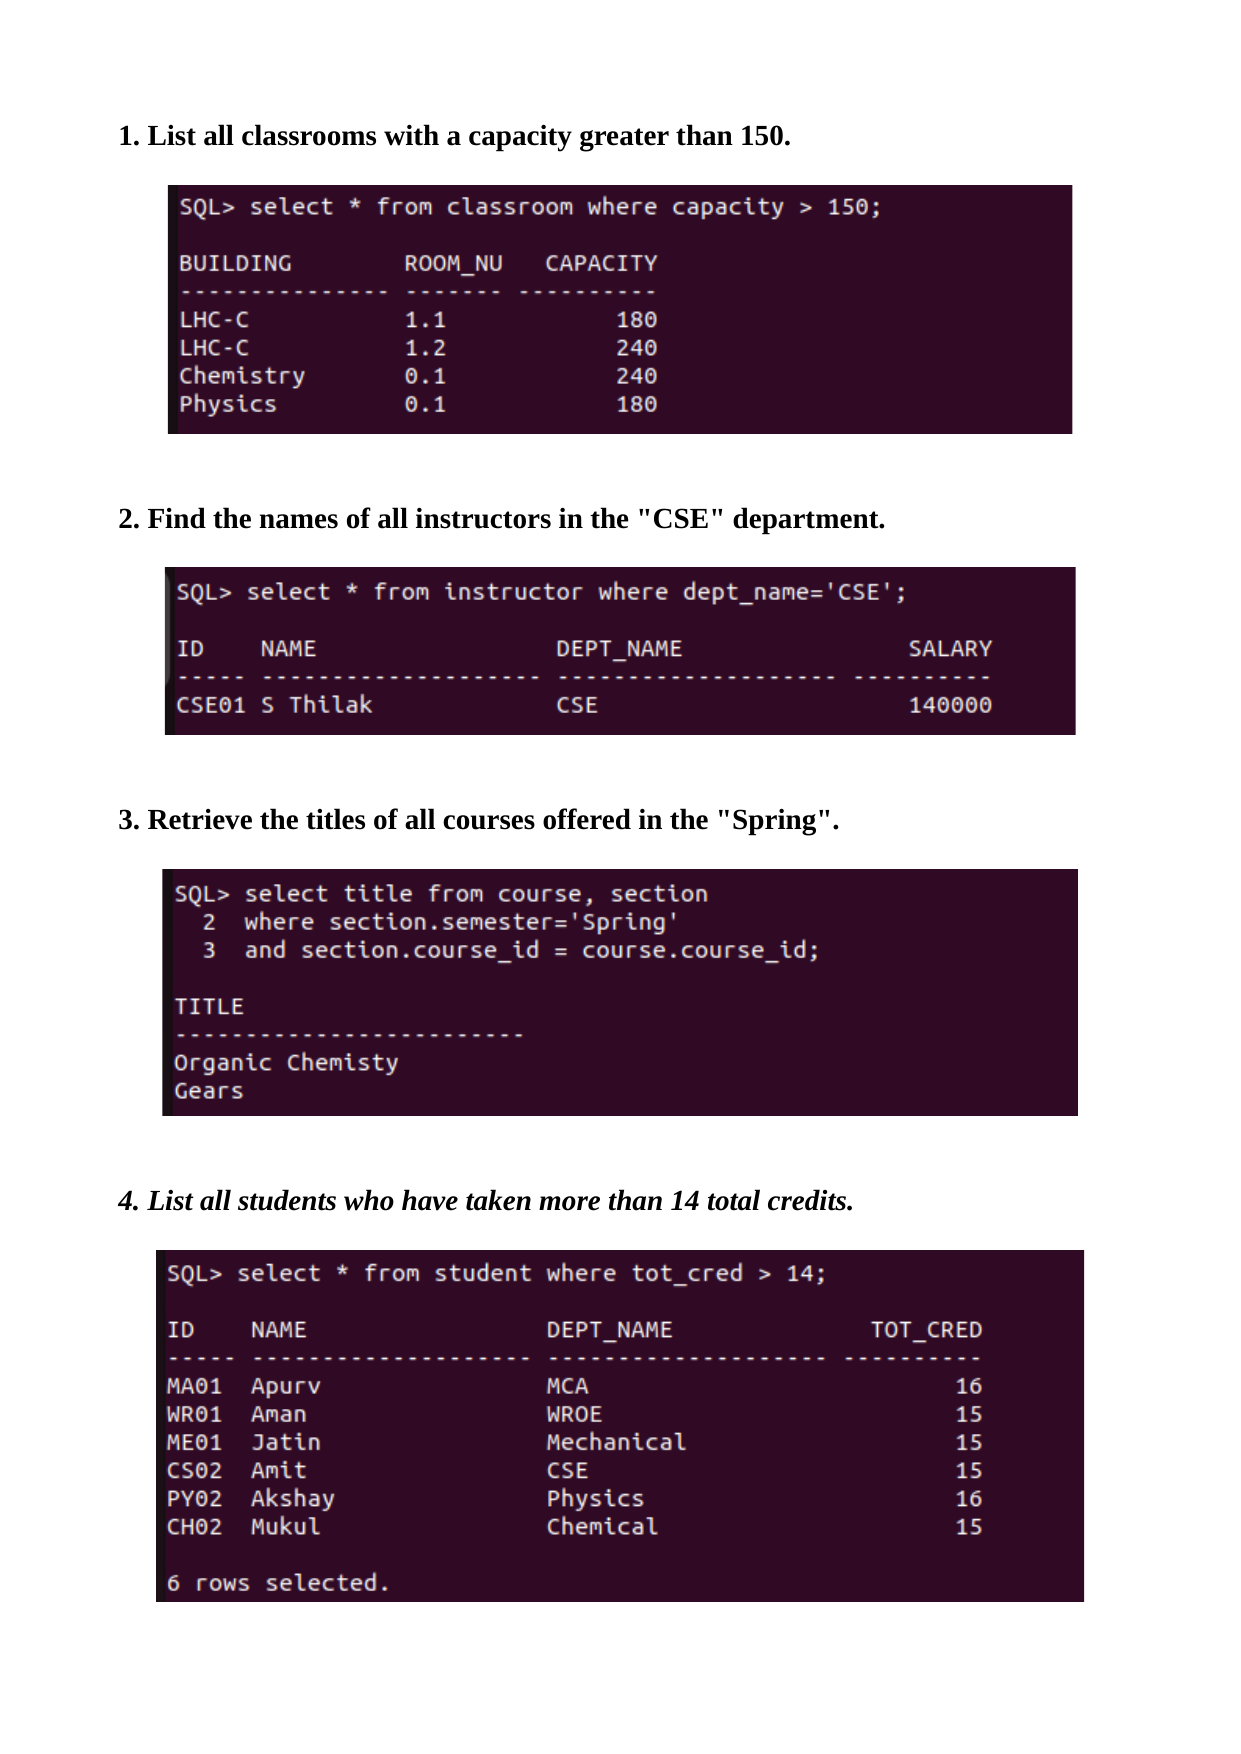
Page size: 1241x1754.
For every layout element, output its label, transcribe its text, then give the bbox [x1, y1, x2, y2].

picture [162, 869, 1078, 1116]
text 4. List all students who have taken more than 14 total credits. [118, 1183, 1122, 1217]
picture [164, 567, 1076, 735]
picture [156, 1250, 1085, 1602]
text 2. Find the names of all instructors in the "CSE" department. [118, 501, 1122, 534]
text 1. List all classrooms with a capacity greater than 150. [118, 118, 1122, 152]
picture [167, 185, 1073, 434]
text 3. Retrieve the titles of all courses offered in the "Spring". [118, 802, 1122, 836]
